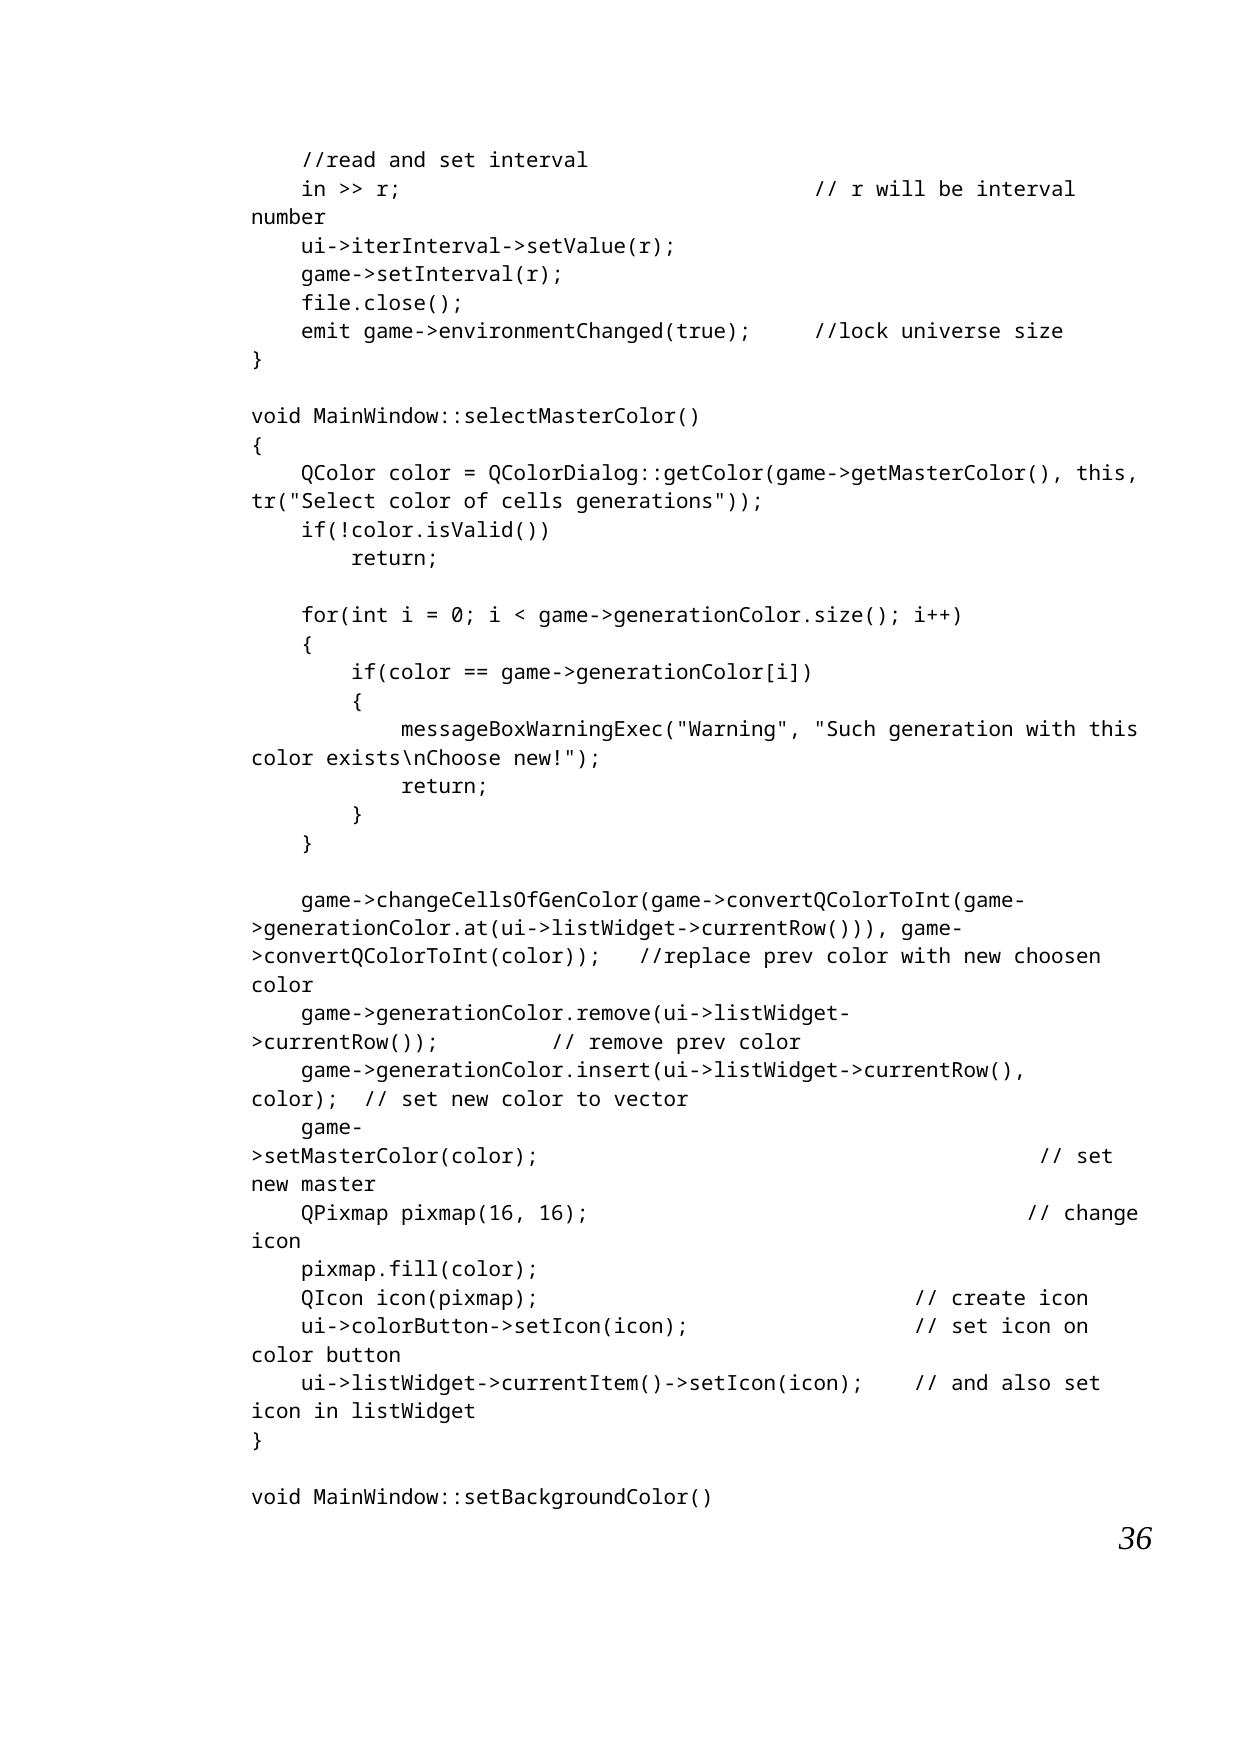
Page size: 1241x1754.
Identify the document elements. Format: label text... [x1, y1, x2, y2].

text ui->listWidget->currentItem()->setIcon(icon); // and also set icon in listWidget [251, 1368, 1152, 1425]
text for(int i = 0; i < game->generationColor.size(); i++) [251, 600, 1152, 629]
text if(!color.isValid()) [251, 515, 1152, 543]
text ui->iterInterval->setValue(r); [251, 231, 1152, 259]
text } [251, 344, 1152, 373]
text game->setMasterColor(color); // set new master [251, 1112, 1152, 1198]
text in >> r; // r will be interval number [251, 174, 1152, 231]
text emit game->environmentChanged(true); //lock universe size [251, 316, 1152, 344]
text { [251, 629, 1152, 657]
text void MainWindow::selectMasterColor() [251, 401, 1152, 430]
text return; [251, 543, 1152, 572]
text if(color == game->generationColor[i]) [251, 657, 1152, 686]
text QColor color = QColorDialog::getColor(game->getMasterColor(), this, tr("Select color of cells generations")); [251, 458, 1152, 515]
text QIcon icon(pixmap); // create icon [251, 1283, 1152, 1311]
text return; [251, 771, 1152, 799]
text pixmap.fill(color); [251, 1254, 1152, 1283]
text } [251, 1425, 1152, 1453]
text //read and set interval [251, 145, 1152, 174]
text { [251, 686, 1152, 714]
text void MainWindow::setBackgroundColor() [251, 1482, 1152, 1510]
text game->setInterval(r); [251, 259, 1152, 288]
text } [251, 799, 1152, 828]
text } [251, 828, 1152, 856]
text game->changeCellsOfGenColor(game->convertQColorToInt(game->generationColor.at(ui->listWidget->currentRow())), game->convertQColorToInt(color)); //replace prev color with new choosen color [251, 885, 1152, 998]
text QPixmap pixmap(16, 16); // change icon [251, 1198, 1152, 1254]
text { [251, 430, 1152, 458]
text game->generationColor.insert(ui->listWidget->currentRow(), color); // set new color to vector [251, 1055, 1152, 1112]
text ui->colorButton->setIcon(icon); // set icon on color button [251, 1311, 1152, 1368]
text game->generationColor.remove(ui->listWidget->currentRow()); // remove prev color [251, 998, 1152, 1055]
text file.close(); [251, 288, 1152, 316]
text messageBoxWarningExec("Warning", "Such generation with this color exists\nChoose new!"); [251, 714, 1152, 771]
